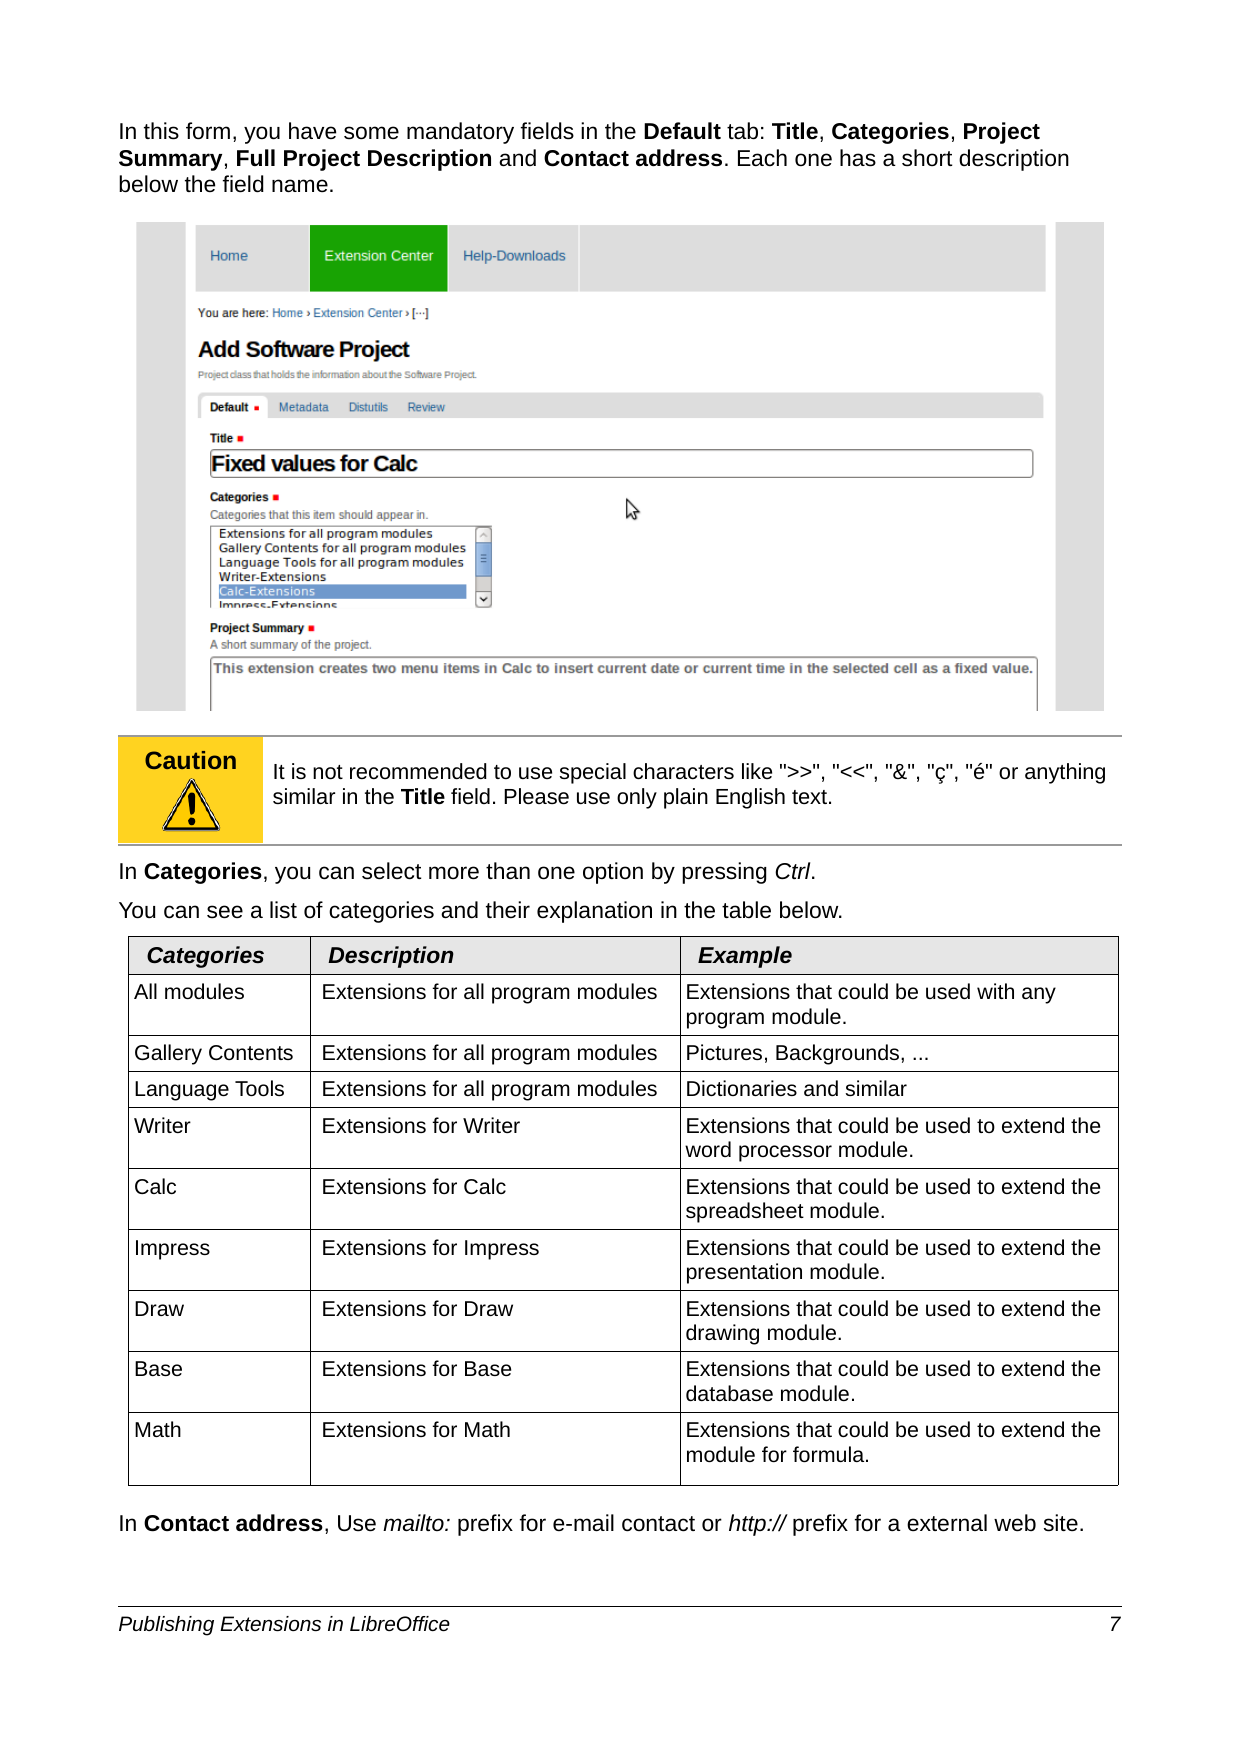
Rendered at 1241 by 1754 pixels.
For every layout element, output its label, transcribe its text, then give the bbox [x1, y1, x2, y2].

table_cell Writer [129, 1108, 310, 1168]
table_cell Extensions for all program modules [311, 1072, 680, 1107]
picture [136, 222, 1104, 711]
table_cell Extensions for Impress [311, 1230, 680, 1290]
table_cell All modules [129, 975, 310, 1034]
table_cell Extensions for all program modules [311, 1036, 680, 1071]
table_cell Dictionaries and similar [681, 1072, 1118, 1107]
table_cell Extensions for Calc [311, 1169, 680, 1229]
table_header Description [311, 937, 680, 974]
text In this form, you have some mandatory fields in the Default tab: Title, Categories, Project Summary, Full Project Description and Contact address. Each one has a short description below the field name. [118, 118, 1122, 197]
table_cell Language Tools [129, 1072, 310, 1107]
table_cell Impress [129, 1230, 310, 1290]
table_header Example [681, 937, 1118, 974]
table_cell Math [129, 1413, 310, 1485]
table_cell Calc [129, 1169, 310, 1229]
table_cell Extensions that could be used with any program module. [681, 975, 1118, 1034]
table_cell Extensions for all program modules [311, 975, 680, 1034]
table_cell Extensions that could be used to extend the word processor module. [681, 1108, 1118, 1168]
text In Categories, you can select more than one option by pressing Ctrl. [118, 858, 1122, 884]
table_cell Extensions for Math [311, 1413, 680, 1485]
picture [158, 775, 224, 835]
table_cell Base [129, 1352, 310, 1412]
table_cell Extensions that could be used to extend the presentation module. [681, 1230, 1118, 1290]
table_cell Extensions that could be used to extend the module for formula. [681, 1413, 1118, 1485]
table_cell Draw [129, 1291, 310, 1351]
table_header It is not recommended to use special characters like ">>", "<<", "&", "ç", "é" or anything similar in the Title field. Please use only plain English text. [264, 737, 1122, 843]
table_cell Extensions that could be used to extend the spreadsheet module. [681, 1169, 1118, 1229]
table_cell Gallery Contents [129, 1036, 310, 1071]
table_cell Pictures, Backgrounds, ... [681, 1036, 1118, 1071]
table_cell Extensions that could be used to extend the drawing module. [681, 1291, 1118, 1351]
table_header Caution [118, 737, 263, 843]
table_cell Extensions for Draw [311, 1291, 680, 1351]
text You can see a list of categories and their explanation in the table below. [118, 897, 1122, 923]
table_header Categories [129, 937, 310, 974]
table_cell Extensions that could be used to extend the database module. [681, 1352, 1118, 1412]
table_cell Extensions for Base [311, 1352, 680, 1412]
table_cell Extensions for Writer [311, 1108, 680, 1168]
text In Contact address, Use mailto: prefix for e-mail contact or http:// prefix for a external web site. [118, 1510, 1122, 1536]
